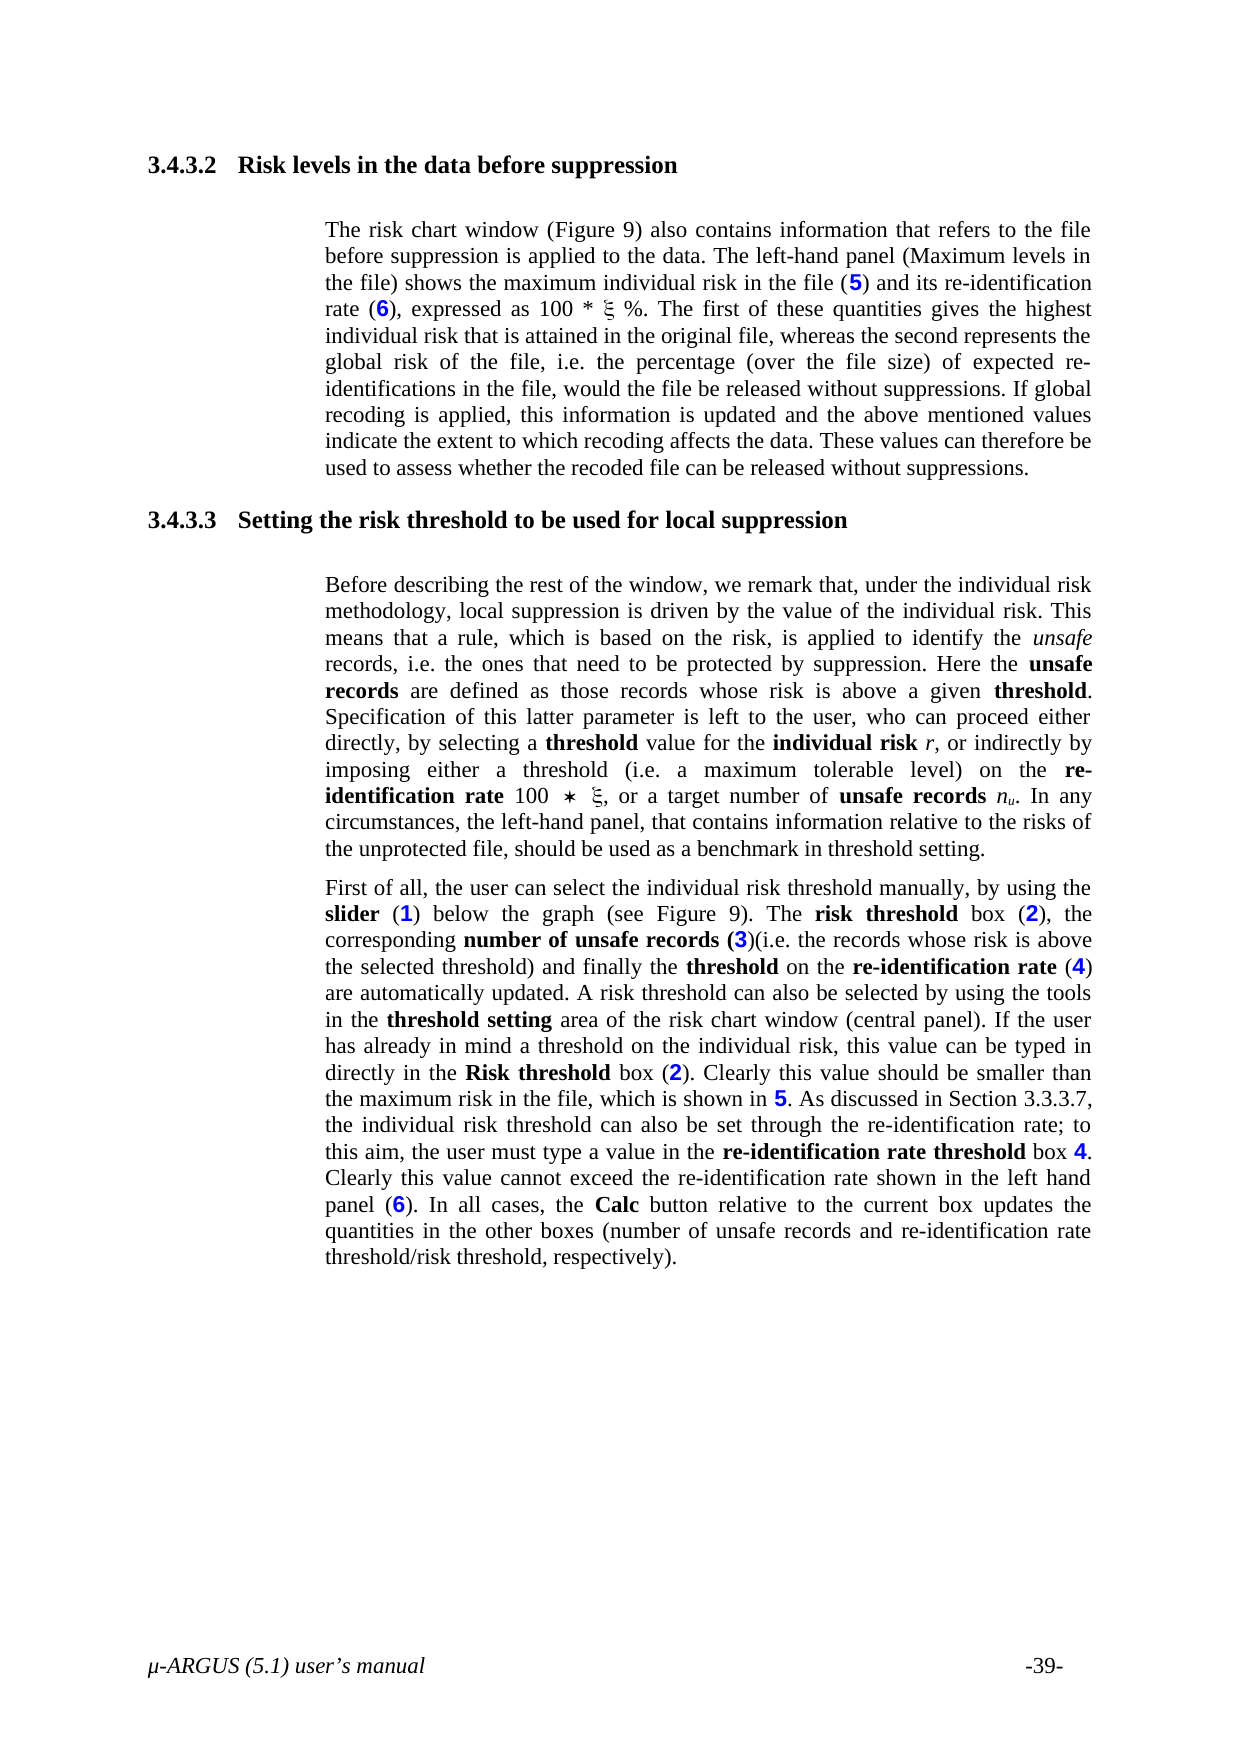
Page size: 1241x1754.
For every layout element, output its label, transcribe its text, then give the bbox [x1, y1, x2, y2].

text Before describing the rest of the window, we remark that, under the individual risk methodology, local suppression is driven by the value of the individual risk. This means that a rule, which is based on the risk, is applied to identify the unsafe records, i.e. the ones that need to be protected by suppression. Here the unsafe records are defined as those records whose risk is above a given threshold. Specification of this latter parameter is left to the user, who can proceed either directly, by selecting a threshold value for the individual risk r, or indirectly by imposing either a threshold (i.e. a maximum tolerable level) on the re-identification rate 100 * ξ, or a target number of unsafe records nu. In any circumstances, the left-hand panel, that contains information relative to the risks of the unprotected file, should be used as a benchmark in threshold setting. [325, 571, 1092, 861]
text First of all, the user can select the individual risk threshold manually, by using the slider (1) below the graph (see Figure 9). The risk threshold box (2), the corresponding number of unsafe records (3)(i.e. the records whose risk is above the selected threshold) and finally the threshold on the re-identification rate (4) are automatically updated. A risk threshold can also be selected by using the tools in the threshold setting area of the risk chart window (central panel). If the user has already in mind a threshold on the individual risk, this value can be typed in directly in the Risk threshold box (2). Clearly this value should be smaller than the maximum risk in the file, which is shown in 5. As discussed in Section 3.3.3.7, the individual risk threshold can also be set through the re-identification rate; to this aim, the user must type a value in the re-identification rate threshold box 4. Clearly this value cannot exceed the re-identification rate shown in the left hand panel (6). In all cases, the Calc button relative to the current box updates the quantities in the other boxes (number of unsafe records and re-identification rate threshold/risk threshold, respectively). [325, 874, 1092, 1270]
text The risk chart window (Figure 9) also contains information that refers to the file before suppression is applied to the data. The left-hand panel (Maximum levels in the file) shows the maximum individual risk in the file (5) and its re-identification rate (6), expressed as 100 * ξ %. The first of these quantities gives the highest individual risk that is attained in the original file, whereas the second represents the global risk of the file, i.e. the percentage (over the file size) of expected re-identifications in the file, would the file be released without suppressions. If global recoding is applied, this information is updated and the above mentioned values indicate the extent to which recoding affects the data. These values can therefore be used to assess whether the recoded file can be released without suppressions. [325, 216, 1092, 480]
subtitle Setting the risk threshold to be used for local suppression [148, 505, 1092, 534]
subtitle Risk levels in the data before suppression [148, 150, 1092, 179]
